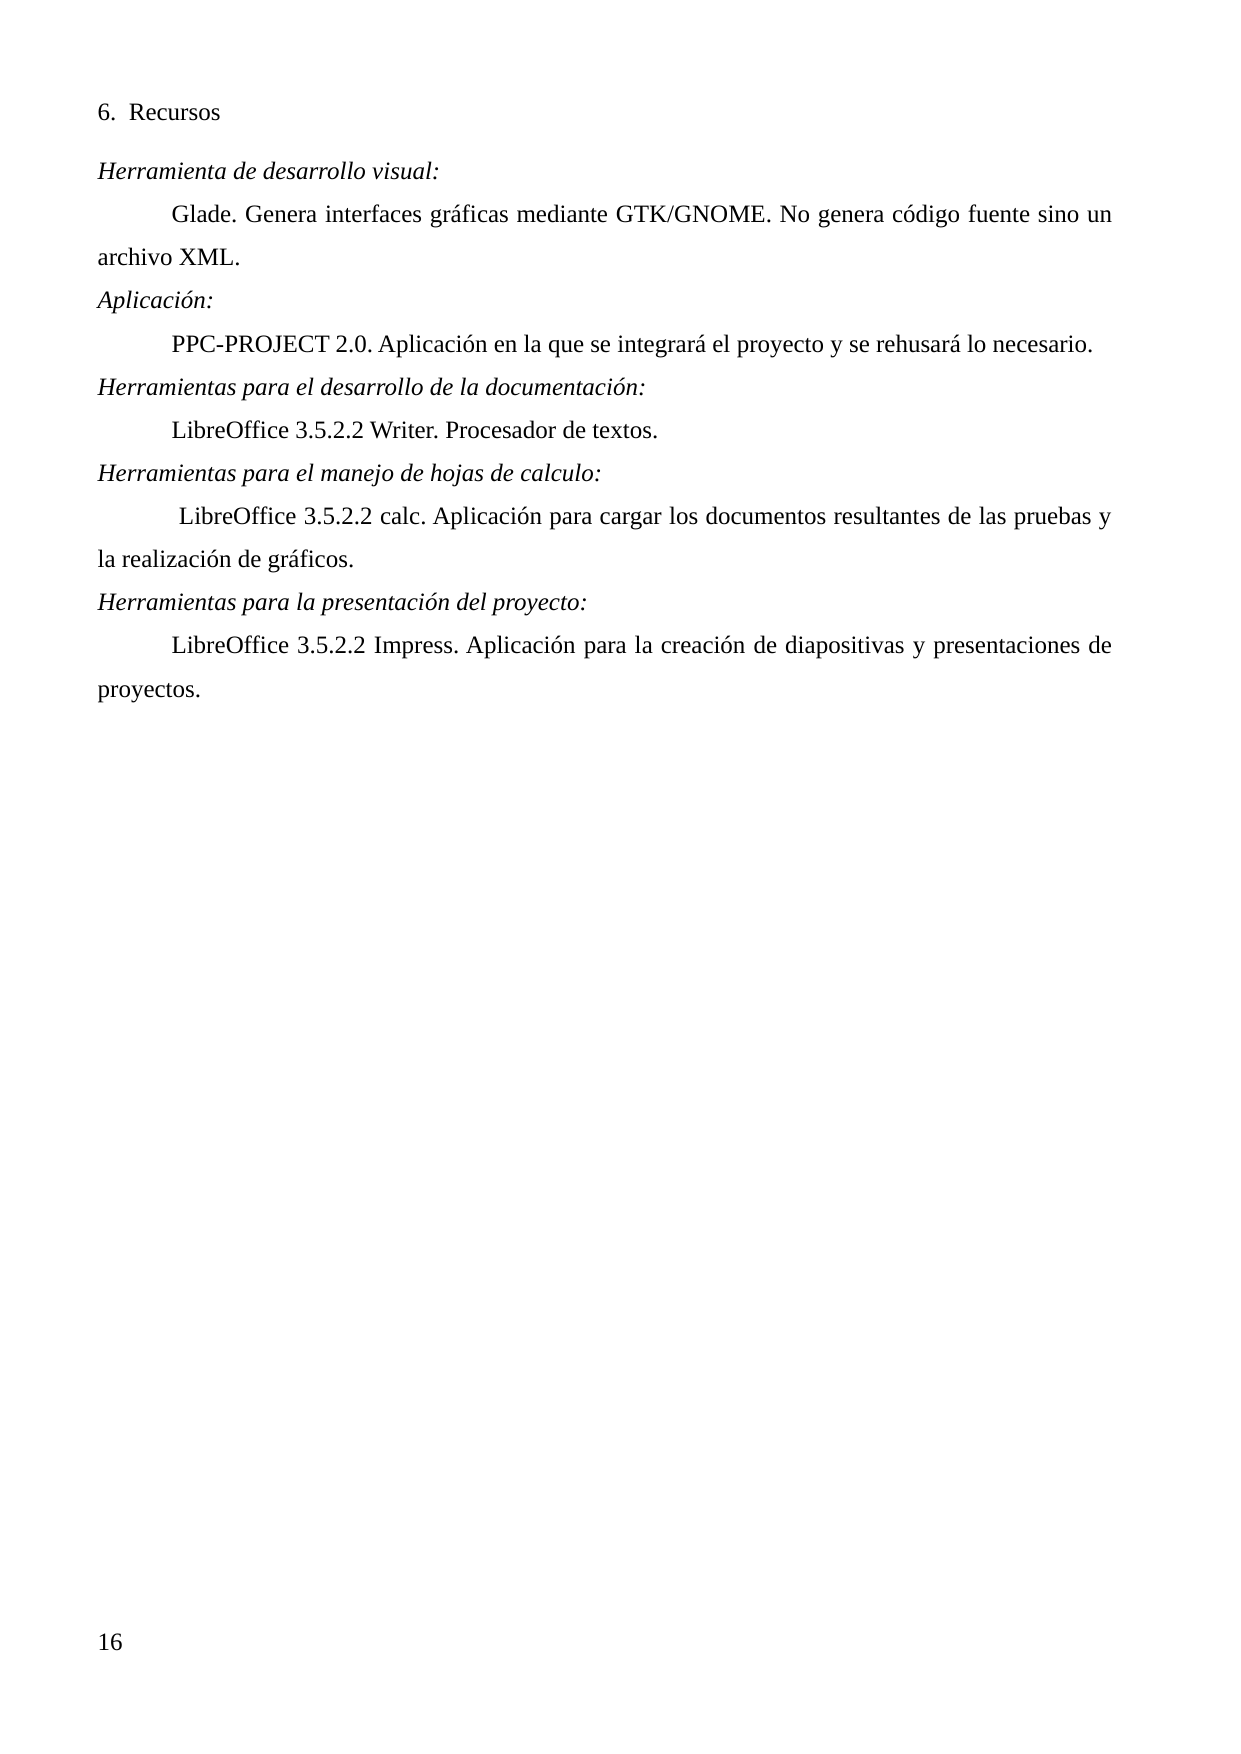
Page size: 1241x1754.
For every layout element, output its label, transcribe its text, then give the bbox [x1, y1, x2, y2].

text Herramienta de desarrollo visual: [97, 156, 1113, 185]
text Glade. Genera interfaces gráficas mediante GTK/GNOME. No genera código fuente sino un archivo XML. [97, 199, 1113, 271]
text Herramientas para la presentación del proyecto: [97, 587, 1113, 616]
text PPC-PROJECT 2.0. Aplicación en la que se integrará el proyecto y se rehusará lo necesario. [97, 329, 1113, 357]
text LibreOffice 3.5.2.2 calc. Aplicación para cargar los documentos resultantes de las pruebas y la realización de gráficos. [97, 501, 1113, 573]
text Herramientas para el manejo de hojas de calculo: [97, 458, 1113, 487]
text Herramientas para el desarrollo de la documentación: [97, 372, 1113, 401]
text LibreOffice 3.5.2.2 Writer. Procesador de textos. [97, 415, 1113, 444]
text LibreOffice 3.5.2.2 Impress. Aplicación para la creación de diapositivas y presentaciones de proyectos. [97, 631, 1113, 702]
text Aplicación: [97, 286, 1113, 314]
